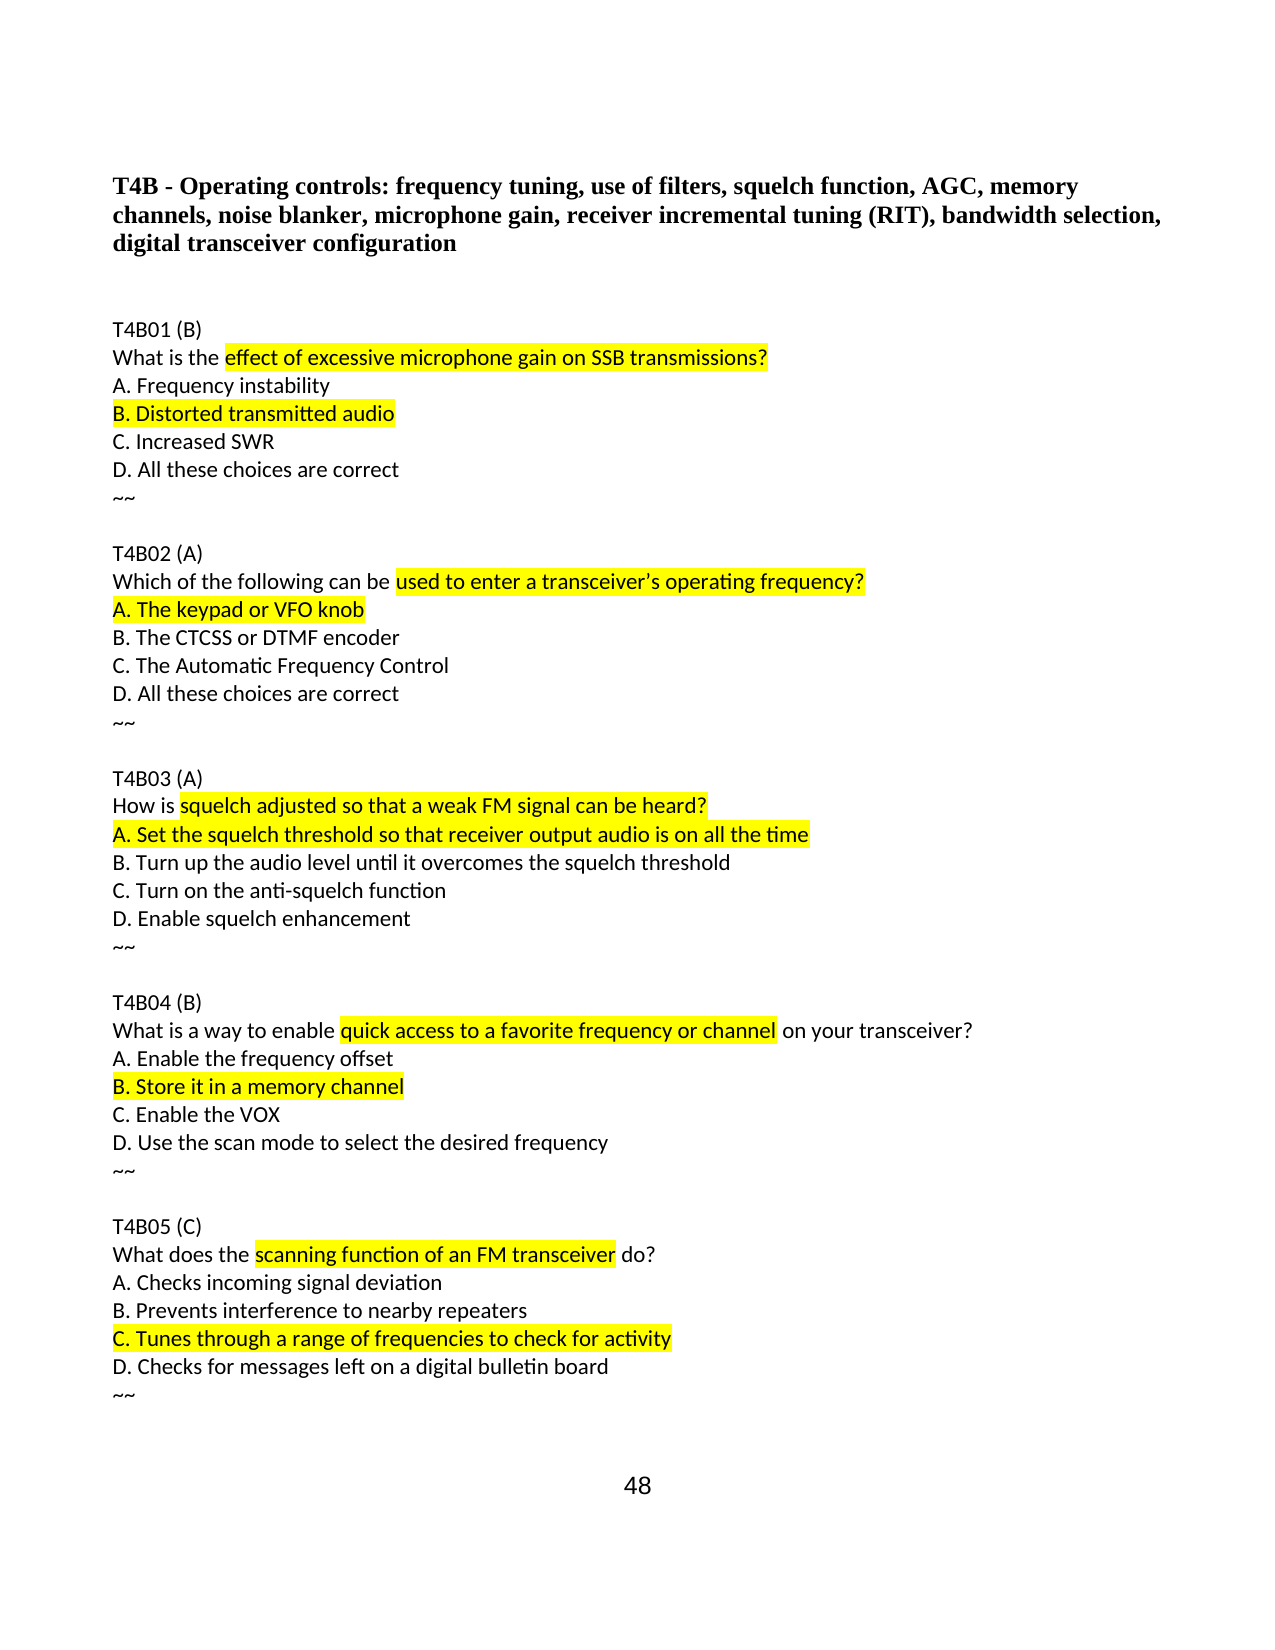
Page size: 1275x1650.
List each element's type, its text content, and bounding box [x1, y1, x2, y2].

text A. Set the squelch threshold so that receiver output audio is on all the time [112, 820, 1162, 848]
text T4B05 (C) [112, 1212, 1162, 1240]
text A. The keypad or VFO knob [112, 596, 1162, 623]
text ~~ [112, 483, 1162, 511]
text ~~ [112, 1380, 1162, 1408]
text B. Turn up the audio level until it overcomes the squelch threshold [112, 848, 1162, 876]
text T4B03 (A) [112, 764, 1162, 792]
text D. All these choices are correct [112, 679, 1162, 708]
text C. The Automatic Frequency Control [112, 652, 1162, 679]
text A. Enable the frequency offset [112, 1044, 1162, 1072]
text B. Distorted transmitted audio [112, 399, 1162, 427]
text B. The CTCSS or DTMF encoder [112, 623, 1162, 652]
text What is a way to enable quick access to a favorite frequency or channel on your transceiver? [112, 1016, 1162, 1044]
text What does the scanning function of an FM transceiver do? [112, 1240, 1162, 1268]
text ~~ [112, 1156, 1162, 1184]
text T4B01 (B) [112, 315, 1162, 343]
text C. Increased SWR [112, 427, 1162, 455]
text B. Store it in a memory channel [112, 1072, 1162, 1100]
text D. Checks for messages left on a digital bulletin board [112, 1352, 1162, 1380]
text D. All these choices are correct [112, 455, 1162, 483]
text A. Checks incoming signal deviation [112, 1268, 1162, 1296]
text ~~ [112, 932, 1162, 960]
text How is squelch adjusted so that a weak FM signal can be heard? [112, 792, 1162, 820]
text What is the effect of excessive microphone gain on SSB transmissions? [112, 343, 1162, 371]
text D. Use the scan mode to select the desired frequency [112, 1128, 1162, 1156]
text C. Turn on the anti-squelch function [112, 876, 1162, 904]
text D. Enable squelch enhancement [112, 904, 1162, 932]
subtitle T4B - Operating controls: frequency tuning, use of filters, squelch function, AGC, memory channels, noise blanker, microphone gain, receiver incremental tuning (RIT), bandwidth selection, digital transceiver configuration [112, 171, 1162, 257]
text B. Prevents interference to nearby repeaters [112, 1296, 1162, 1324]
text C. Enable the VOX [112, 1100, 1162, 1128]
text T4B04 (B) [112, 988, 1162, 1016]
text C. Tunes through a range of frequencies to check for activity [112, 1324, 1162, 1352]
text A. Frequency instability [112, 371, 1162, 399]
text Which of the following can be used to enter a transceiver’s operating frequency? [112, 567, 1162, 596]
text T4B02 (A) [112, 539, 1162, 567]
text ~~ [112, 708, 1162, 736]
